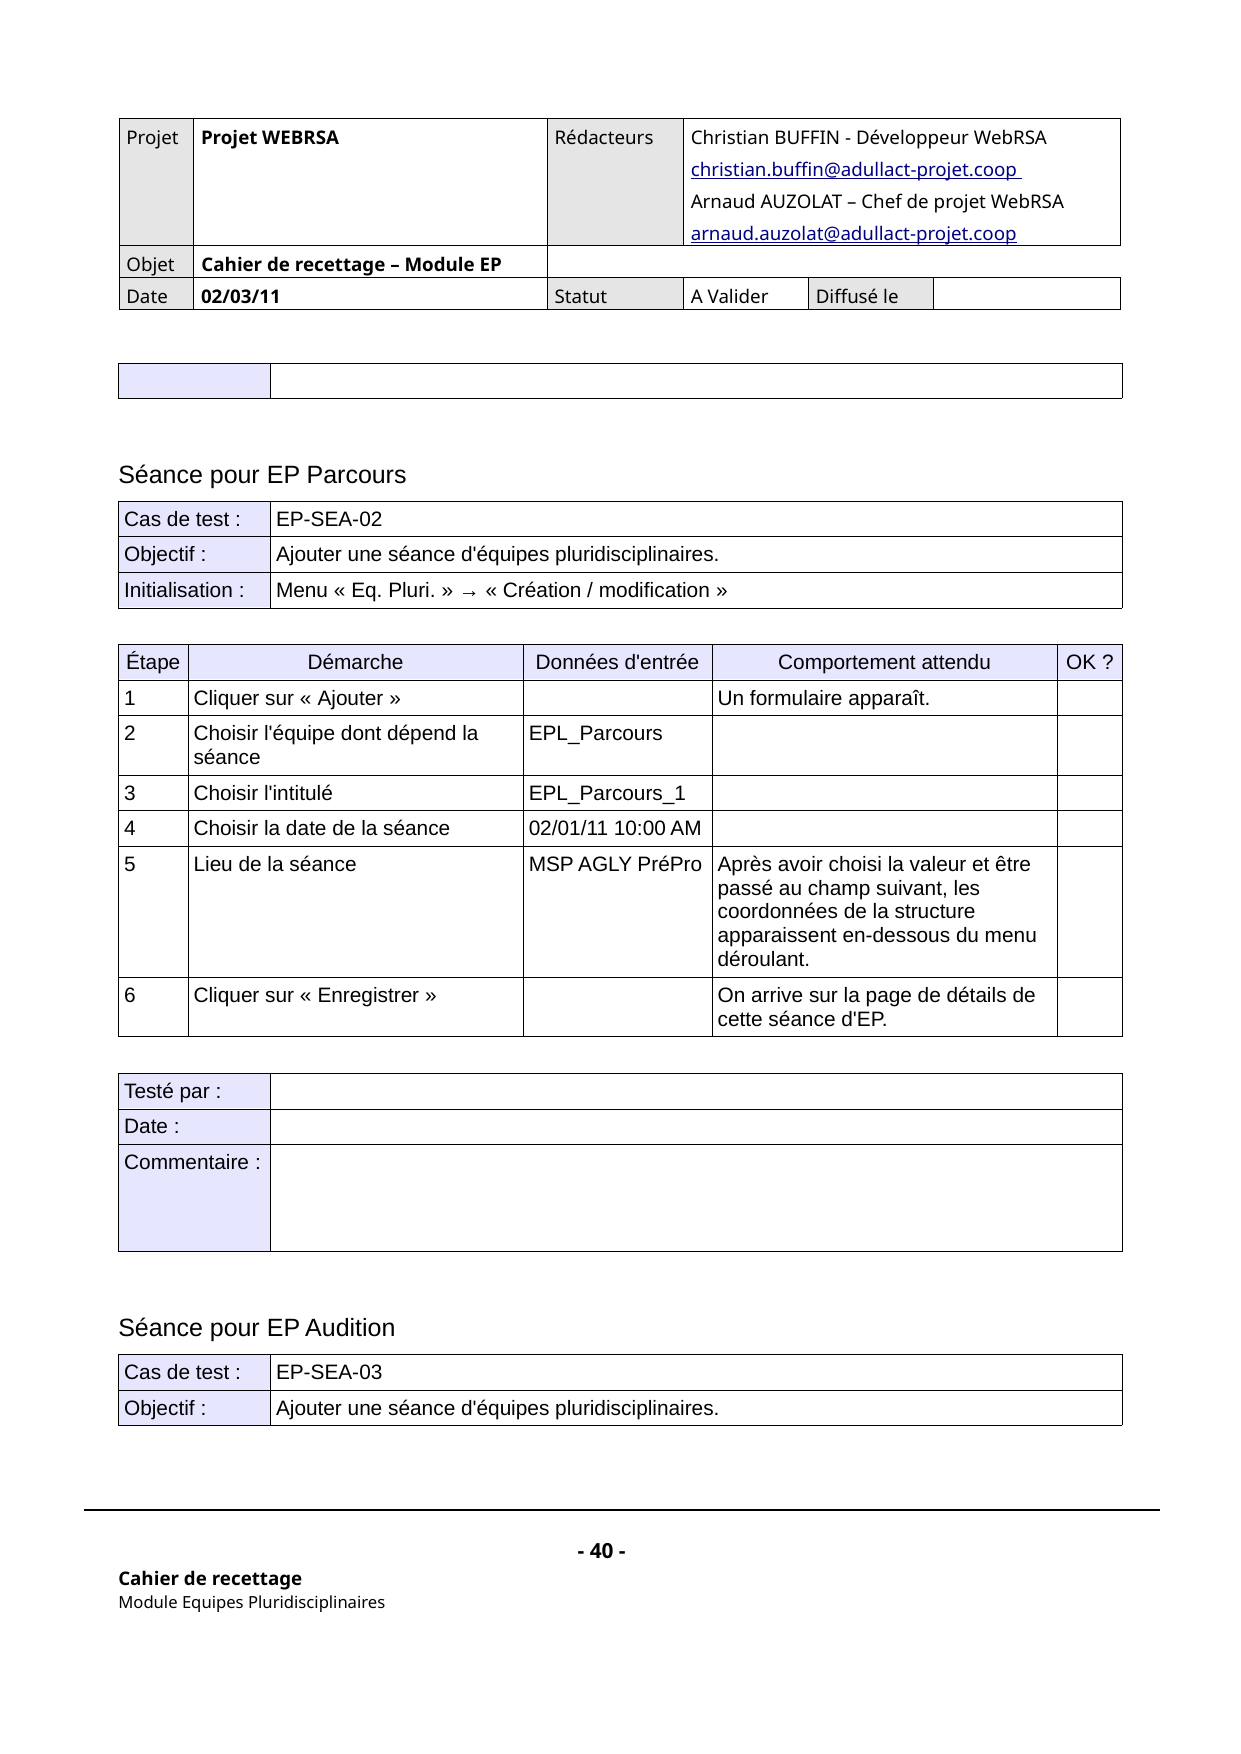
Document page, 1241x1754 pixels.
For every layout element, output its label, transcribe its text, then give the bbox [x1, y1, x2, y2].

table_cell Date : [119, 1110, 270, 1144]
table_cell Après avoir choisi la valeur et être passé au champ suivant, les coordonnées de la structure apparaissent en-dessous du menu déroulant. [713, 847, 1057, 977]
table_cell Lieu de la séance [189, 847, 523, 977]
table_cell [713, 811, 1057, 846]
table_cell Initialisation : [119, 573, 270, 607]
table_cell 01/02/11 10:00 [524, 811, 712, 846]
table_cell [1058, 978, 1122, 1036]
table_cell MSP AGLY PréPro [524, 847, 712, 977]
table_cell [119, 364, 270, 398]
table_cell [713, 716, 1057, 774]
table_header Comportement attendu [713, 645, 1057, 679]
table_header Cas de test : [119, 1355, 270, 1390]
table_cell Cliquer sur « Ajouter » [189, 681, 523, 715]
table_cell Ajouter une séance d'équipes pluridisciplinaires. [271, 537, 1122, 572]
table_cell 5 [119, 847, 188, 977]
subtitle Séance pour EP Audition [118, 1313, 1122, 1342]
table_header EP-SEA-02 [271, 502, 1122, 536]
table_cell [1058, 811, 1122, 846]
table_cell Commentaire : [119, 1145, 270, 1251]
table_cell Objectif : [119, 1391, 270, 1425]
table_cell EPL_Parcours [524, 716, 712, 774]
table_cell 6 [119, 978, 188, 1036]
table_cell [271, 364, 1122, 398]
table_cell 2 [119, 716, 188, 774]
table_cell 3 [119, 776, 188, 810]
table_cell 1 [119, 681, 188, 715]
table_header [271, 1074, 1122, 1108]
table_cell Un formulaire apparaît. [713, 681, 1057, 715]
table_cell [1058, 681, 1122, 715]
table_cell [1058, 847, 1122, 977]
table_cell 4 [119, 811, 188, 846]
table_cell [713, 776, 1057, 810]
table_cell Menu « Eq. Pluri. » → « Création / modification » [271, 573, 1122, 607]
table_cell Choisir l'équipe dont dépend la séance [189, 716, 523, 774]
table_cell [524, 681, 712, 715]
table_cell Choisir la date de la séance [189, 811, 523, 846]
table_cell EPL_Parcours_1 [524, 776, 712, 810]
table_header Démarche [189, 645, 523, 679]
table_cell Ajouter une séance d'équipes pluridisciplinaires. [271, 1391, 1122, 1425]
table_cell [1058, 776, 1122, 810]
table_cell [524, 978, 712, 1036]
table_cell Cliquer sur « Enregistrer » [189, 978, 523, 1036]
table_header Cas de test : [119, 502, 270, 536]
table_cell On arrive sur la page de détails de cette séance d'EP. [713, 978, 1057, 1036]
table_cell [1058, 716, 1122, 774]
table_header Testé par : [119, 1074, 270, 1108]
table_header Données d'entrée [524, 645, 712, 679]
table_cell [271, 1145, 1122, 1251]
table_header EP-SEA-03 [271, 1355, 1122, 1390]
table_cell [271, 1110, 1122, 1144]
table_header Étape [119, 645, 188, 679]
table_header OK ? [1058, 645, 1122, 679]
subtitle Séance pour EP Parcours [118, 459, 1122, 488]
table_cell Choisir l'intitulé [189, 776, 523, 810]
table_cell Objectif : [119, 537, 270, 572]
